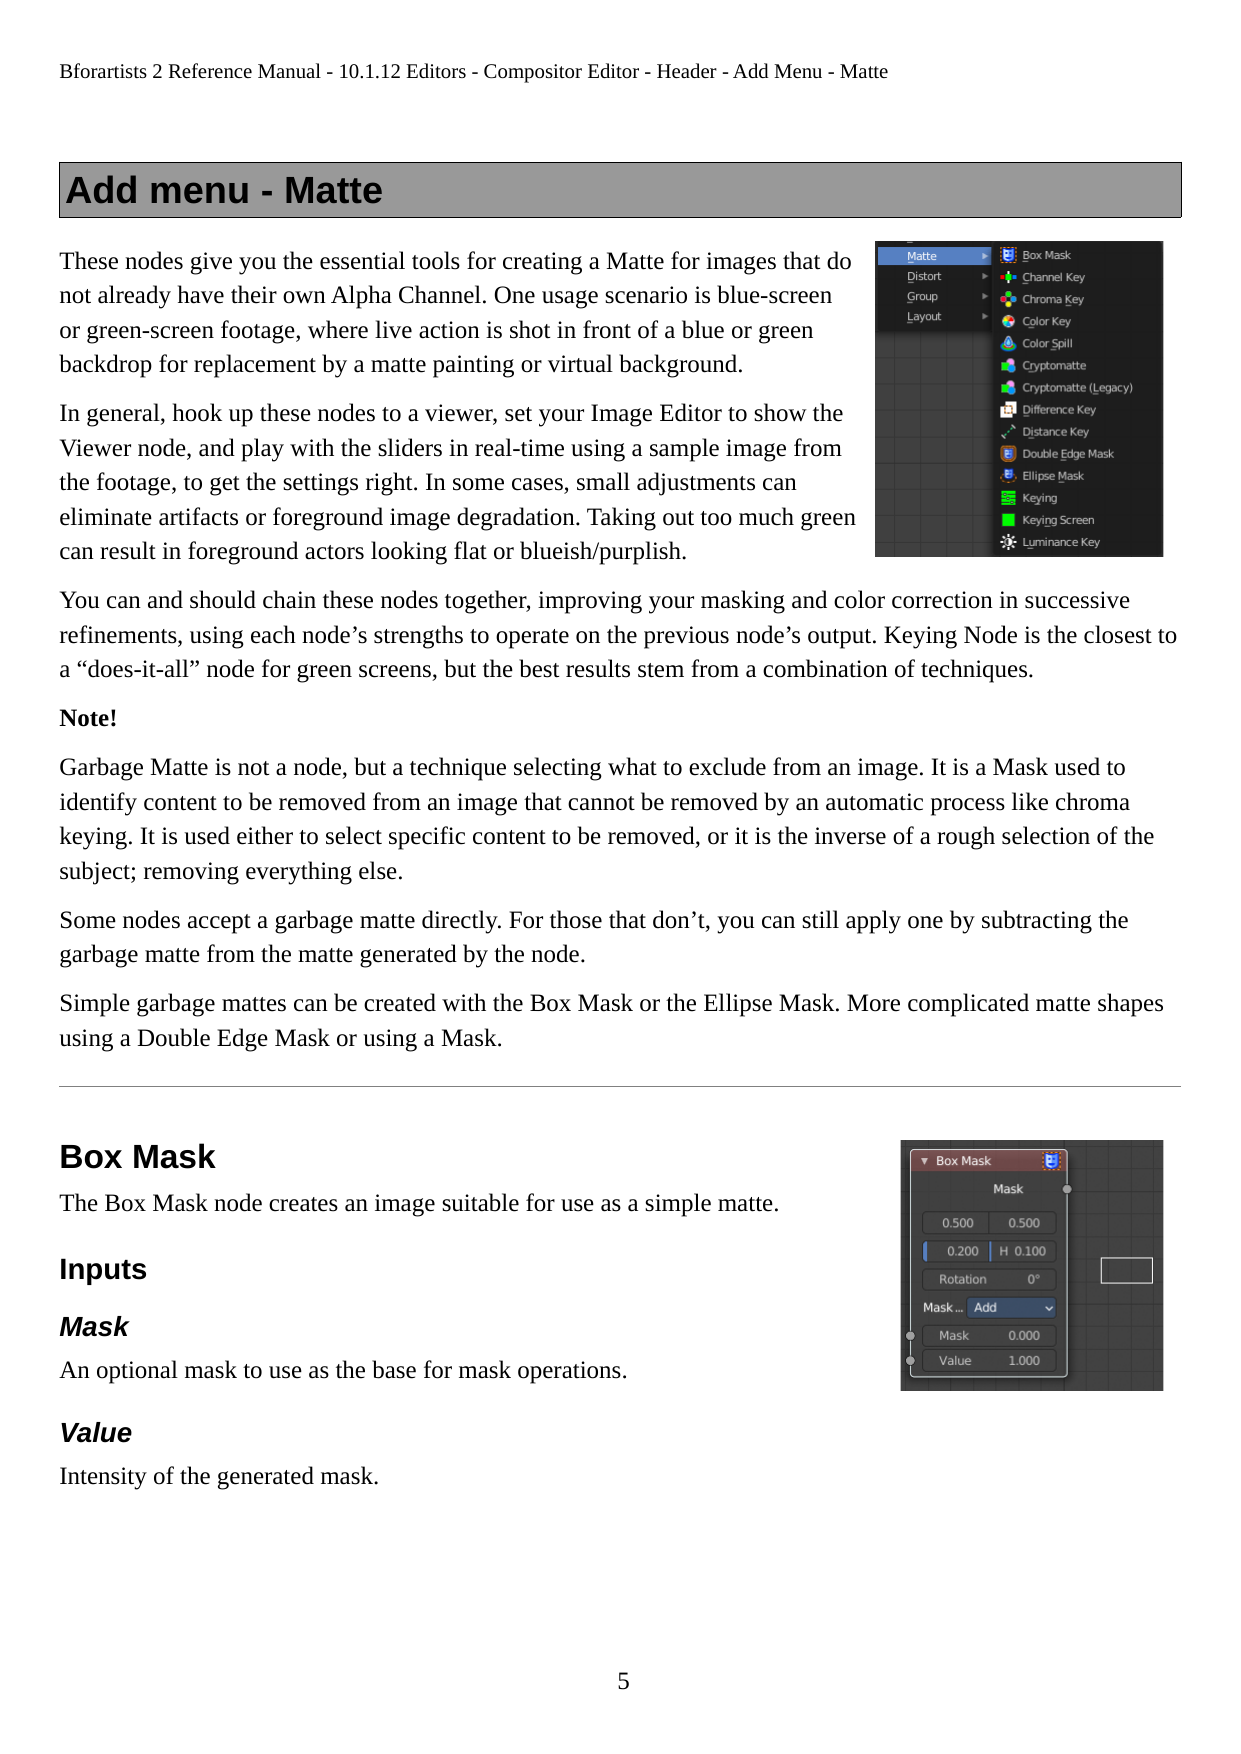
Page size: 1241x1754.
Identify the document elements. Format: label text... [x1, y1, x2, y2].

text An optional mask to use as the base for mask operations. [59, 1355, 900, 1383]
subtitle Value [59, 1416, 1181, 1448]
table_header Add menu - Matte [60, 163, 1181, 217]
subtitle Mask [59, 1310, 900, 1342]
picture [900, 1140, 1164, 1391]
text Intensity of the generated mask. [59, 1461, 1181, 1489]
text Simple garbage mattes can be created with the Box Mask or the Ellipse Mask. More complicated matte shapes using a Double Edge Mask or using a Mask. [59, 988, 1181, 1052]
text In general, hook up these nodes to a viewer, set your Image Editor to show the Viewer node, and play with the sliders in real-time using a sample image from the footage, to get the settings right. In some cases, small adjustments can eliminate artifacts or foreground image degradation. Taking out too much green can result in foreground actors looking flat or blueish/purplish. [59, 398, 1181, 565]
text These nodes give you the essential tools for creating a Matte for images that do not already have their own Alpha Channel. One usage scenario is blue-screen or green-screen footage, where live action is shot in front of a blue or green backdrop for replacement by a matte painting or virtual background. [59, 246, 875, 378]
text Some nodes accept a garbage matte directly. For those that don’t, you can still apply one by subtracting the garbage matte from the matte generated by the node. [59, 905, 1181, 968]
text The Box Mask node creates an image suitable for use as a simple matte. [59, 1188, 900, 1217]
text You can and should chain these nodes together, improving your masking and color correction in successive refinements, using each node’s strengths to operate on the previous node’s output. Keying Node is the closest to a “does-it-all” node for green screens, but the best results stem from a combination of techniques. [59, 585, 1181, 683]
picture [875, 241, 1164, 557]
subtitle Inputs [59, 1252, 900, 1285]
text Garbage Matte is not a node, but a technique selecting what to exclude from an image. It is a Mask used to identify content to be removed from an image that cannot be removed by an automatic process like chroma keying. It is used either to select specific content to be removed, or it is the inverse of a rough selection of the subject; removing everything else. [59, 752, 1181, 884]
text Note! [59, 703, 1181, 732]
subtitle [1164, 1252, 1181, 1285]
subtitle Box Mask [59, 1137, 1181, 1176]
subtitle [1164, 1310, 1181, 1342]
